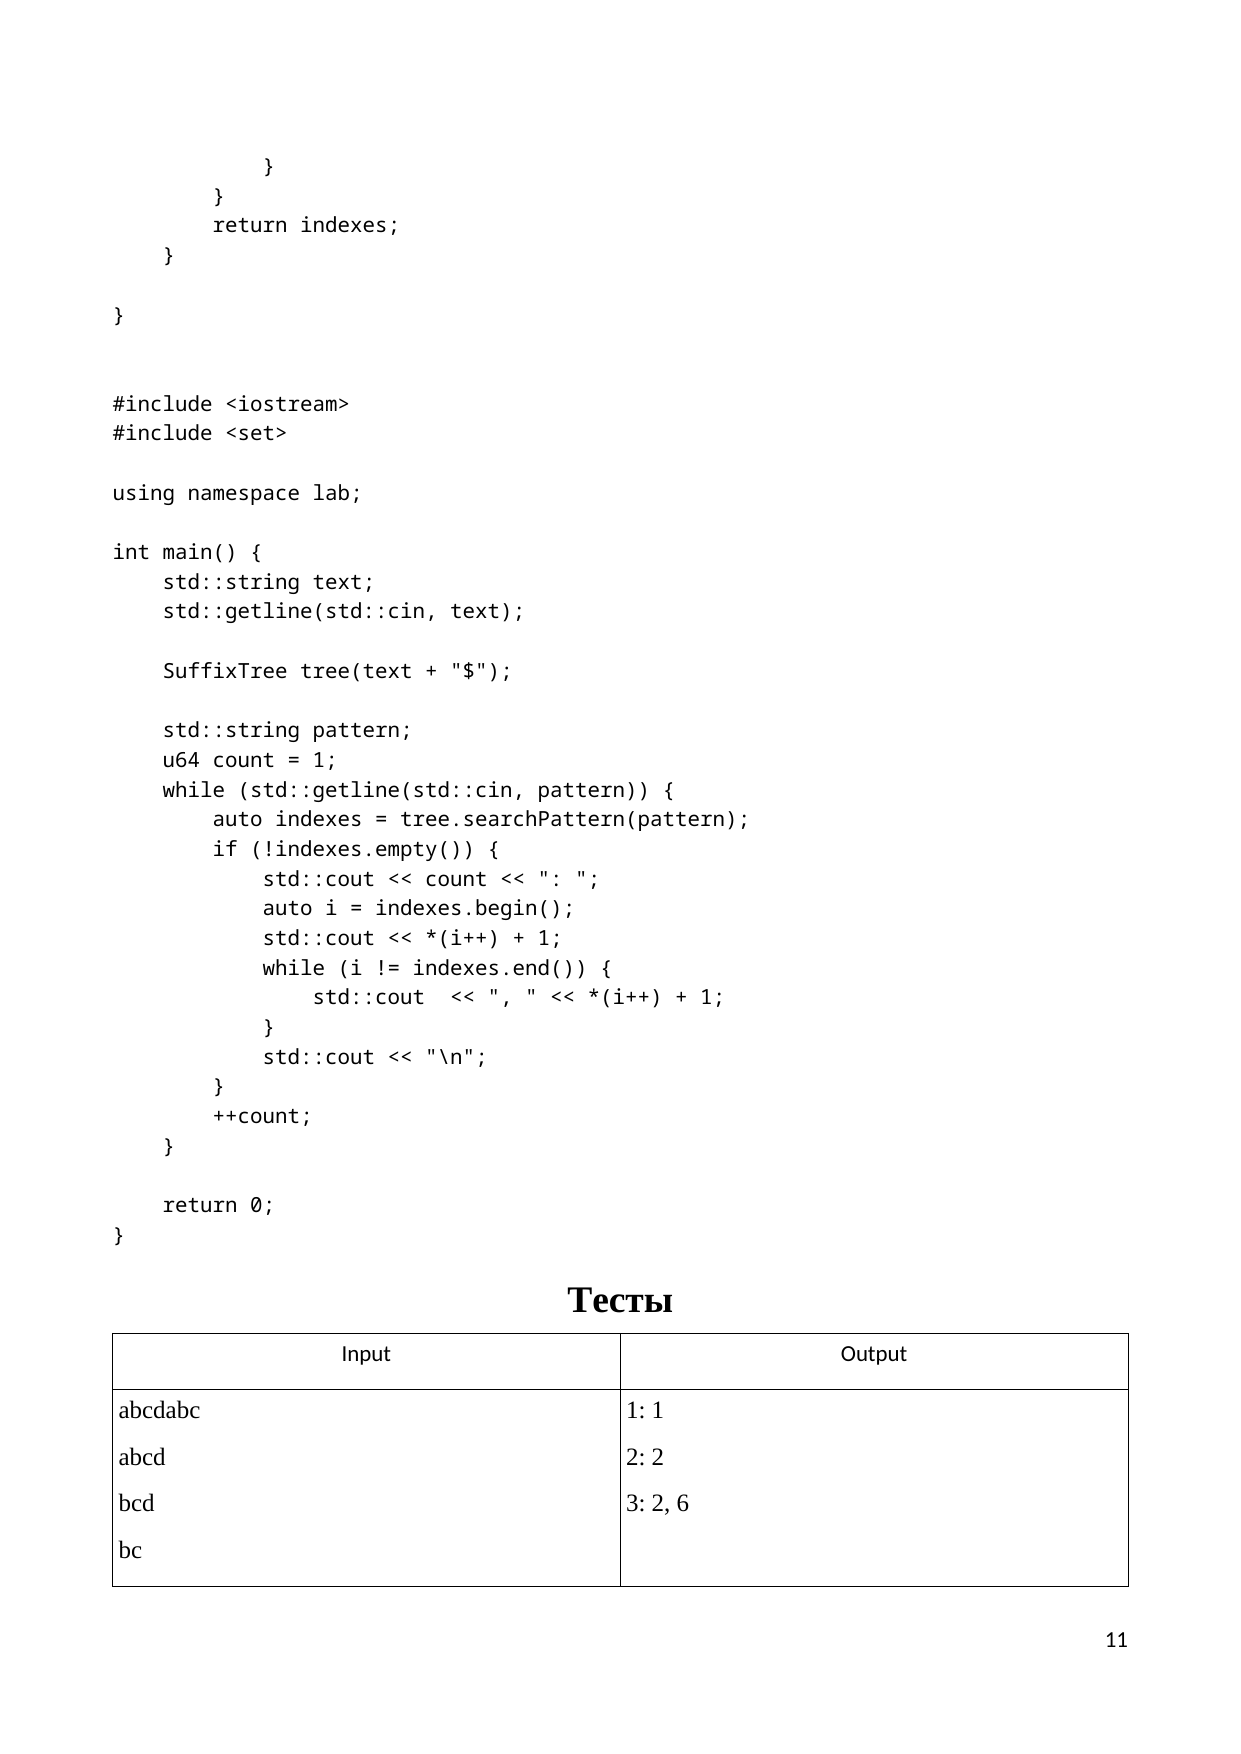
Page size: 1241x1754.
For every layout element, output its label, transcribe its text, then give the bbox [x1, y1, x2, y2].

subtitle Тесты [112, 1278, 1128, 1321]
text #include <iostream> [112, 387, 1128, 417]
text auto indexes = tree.searchPattern(pattern); [112, 803, 1128, 833]
table_cell 1: 1 2: 2 3: 2, 6 [621, 1390, 1128, 1586]
text } [112, 1070, 1128, 1100]
text int main() { [112, 536, 1128, 566]
text if (!indexes.empty()) { [112, 833, 1128, 862]
text while (std::getline(std::cin, pattern)) { [112, 773, 1128, 803]
text } [112, 1130, 1128, 1159]
text } [112, 180, 1128, 209]
table_cell abcdabc abcd bcd bc [113, 1390, 620, 1586]
text std::getline(std::cin, text); [112, 595, 1128, 625]
text std::string text; [112, 566, 1128, 595]
text std::cout << ", " << *(i++) + 1; [112, 981, 1128, 1011]
text return indexes; [112, 209, 1128, 239]
text } [112, 1011, 1128, 1041]
text } [112, 298, 1128, 328]
table_header Input [113, 1334, 620, 1389]
text std::cout << "\n"; [112, 1041, 1128, 1070]
text SuffixTree tree(text + "$"); [112, 655, 1128, 684]
text std::cout << *(i++) + 1; [112, 922, 1128, 952]
text std::cout << count << ": "; [112, 862, 1128, 892]
text using namespace lab; [112, 477, 1128, 506]
text } [112, 239, 1128, 269]
text return 0; [112, 1189, 1128, 1219]
text std::string pattern; [112, 714, 1128, 744]
text #include <set> [112, 417, 1128, 447]
text while (i != indexes.end()) { [112, 952, 1128, 981]
text u64 count = 1; [112, 744, 1128, 773]
text } [112, 150, 1128, 180]
text ++count; [112, 1100, 1128, 1130]
text auto i = indexes.begin(); [112, 892, 1128, 922]
table_header Output [621, 1334, 1128, 1389]
text } [112, 1219, 1128, 1248]
